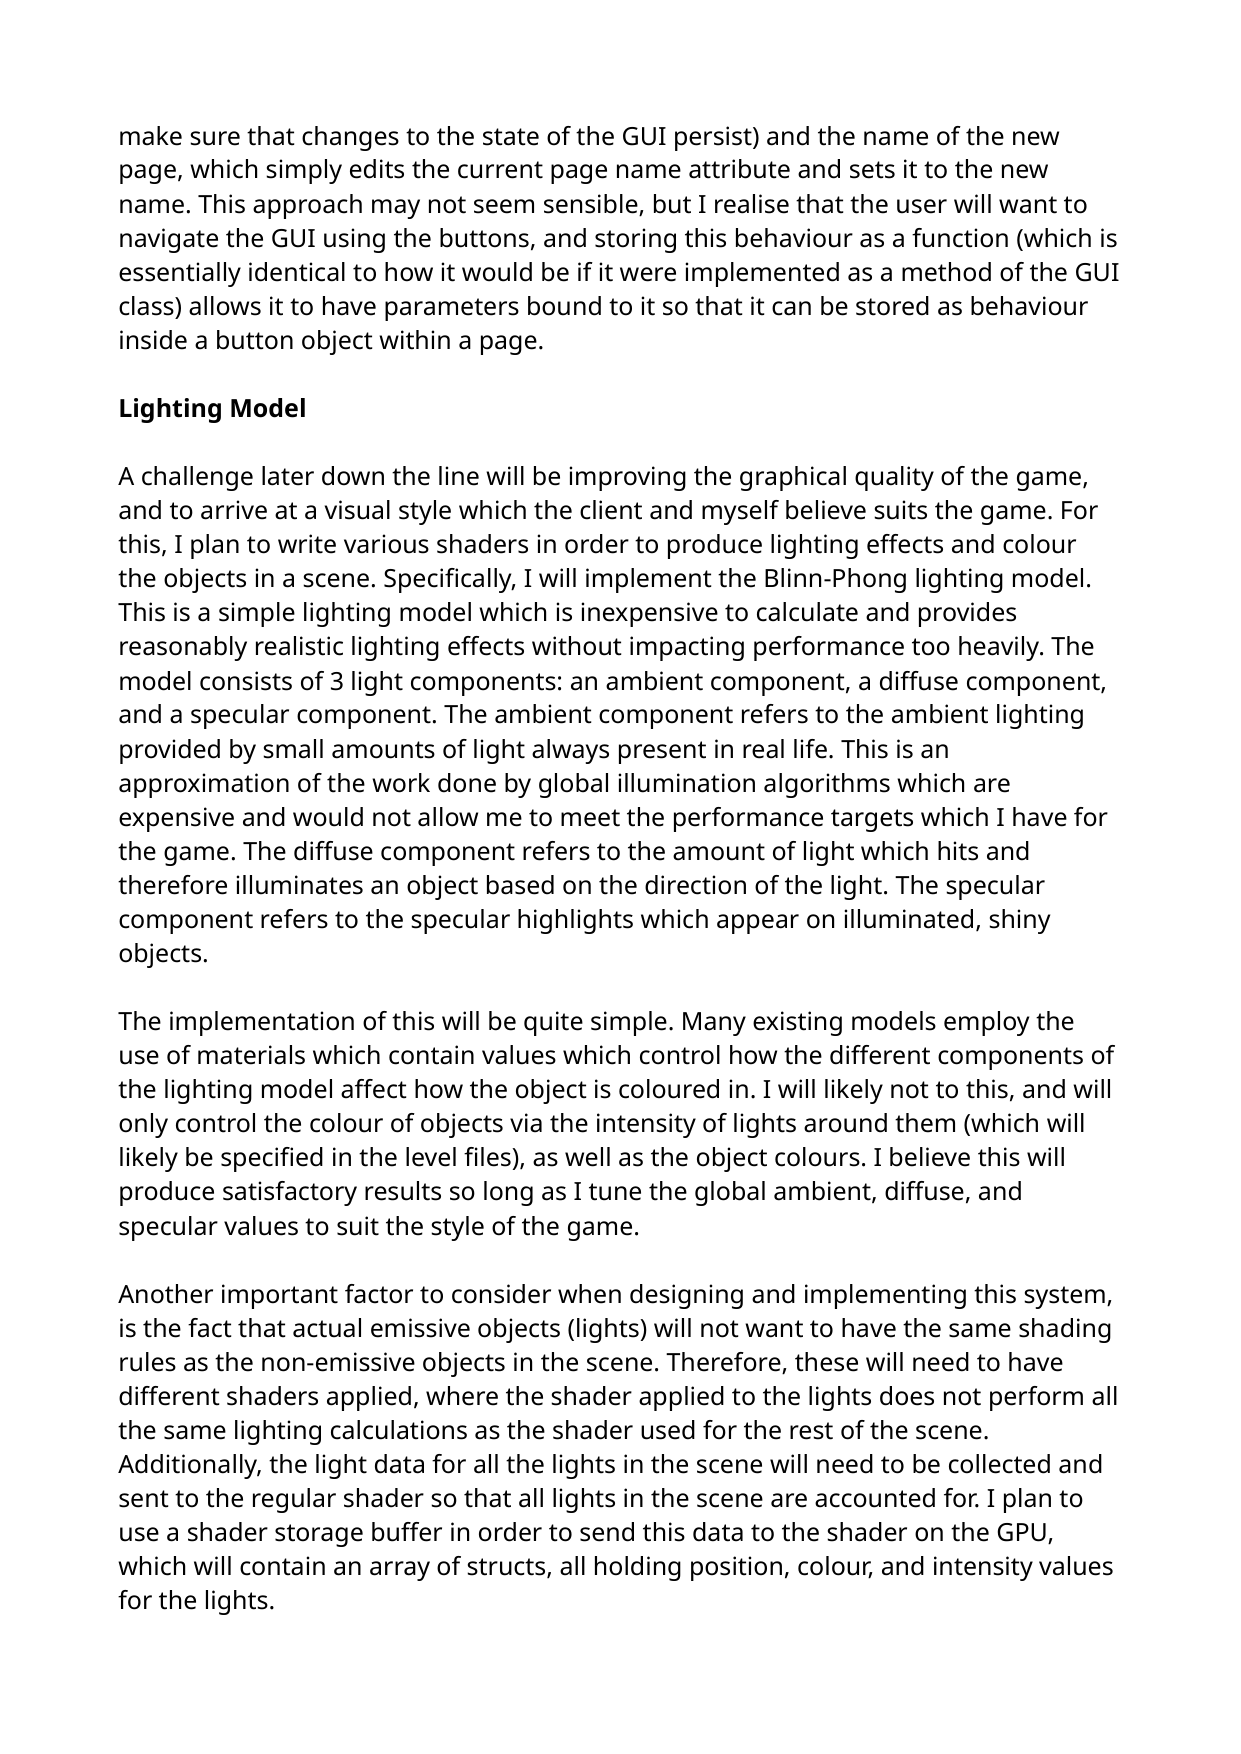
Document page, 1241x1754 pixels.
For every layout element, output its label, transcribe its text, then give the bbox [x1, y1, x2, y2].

text A challenge later down the line will be improving the graphical quality of the game, and to arrive at a visual style which the client and myself believe suits the game. For this, I plan to write various shaders in order to produce lighting effects and colour the objects in a scene. Specifically, I will implement the Blinn-Phong lighting model. This is a simple lighting model which is inexpensive to calculate and provides reasonably realistic lighting effects without impacting performance too heavily. The model consists of 3 light components: an ambient component, a diffuse component, and a specular component. The ambient component refers to the ambient lighting provided by small amounts of light always present in real life. This is an approximation of the work done by global illumination algorithms which are expensive and would not allow me to meet the performance targets which I have for the game. The diffuse component refers to the amount of light which hits and therefore illuminates an object based on the direction of the light. The specular component refers to the specular highlights which appear on illuminated, shiny objects. [118, 459, 1122, 970]
text The implementation of this will be quite simple. Many existing models employ the use of materials which contain values which control how the different components of the lighting model affect how the object is coloured in. I will likely not to this, and will only control the colour of objects via the intensity of lights around them (which will likely be specified in the level files), as well as the object colours. I believe this will produce satisfactory results so long as I tune the global ambient, diffuse, and specular values to suit the style of the game. [118, 1004, 1122, 1242]
text make sure that changes to the state of the GUI persist) and the name of the new page, which simply edits the current page name attribute and sets it to the new name. This approach may not seem sensible, but I realise that the user will want to navigate the GUI using the buttons, and storing this behaviour as a function (which is essentially identical to how it would be if it were implemented as a method of the GUI class) allows it to have parameters bound to it so that it can be stored as behaviour inside a button object within a page. [118, 118, 1122, 357]
text Lighting Model [118, 391, 1122, 425]
text Another important factor to consider when designing and implementing this system, is the fact that actual emissive objects (lights) will not want to have the same shading rules as the non-emissive objects in the scene. Therefore, these will need to have different shaders applied, where the shader applied to the lights does not perform all the same lighting calculations as the shader used for the rest of the scene. Additionally, the light data for all the lights in the scene will need to be collected and sent to the regular shader so that all lights in the scene are accounted for. I plan to use a shader storage buffer in order to send this data to the shader on the GPU, which will contain an array of structs, all holding position, colour, and intensity values for the lights. [118, 1276, 1122, 1617]
